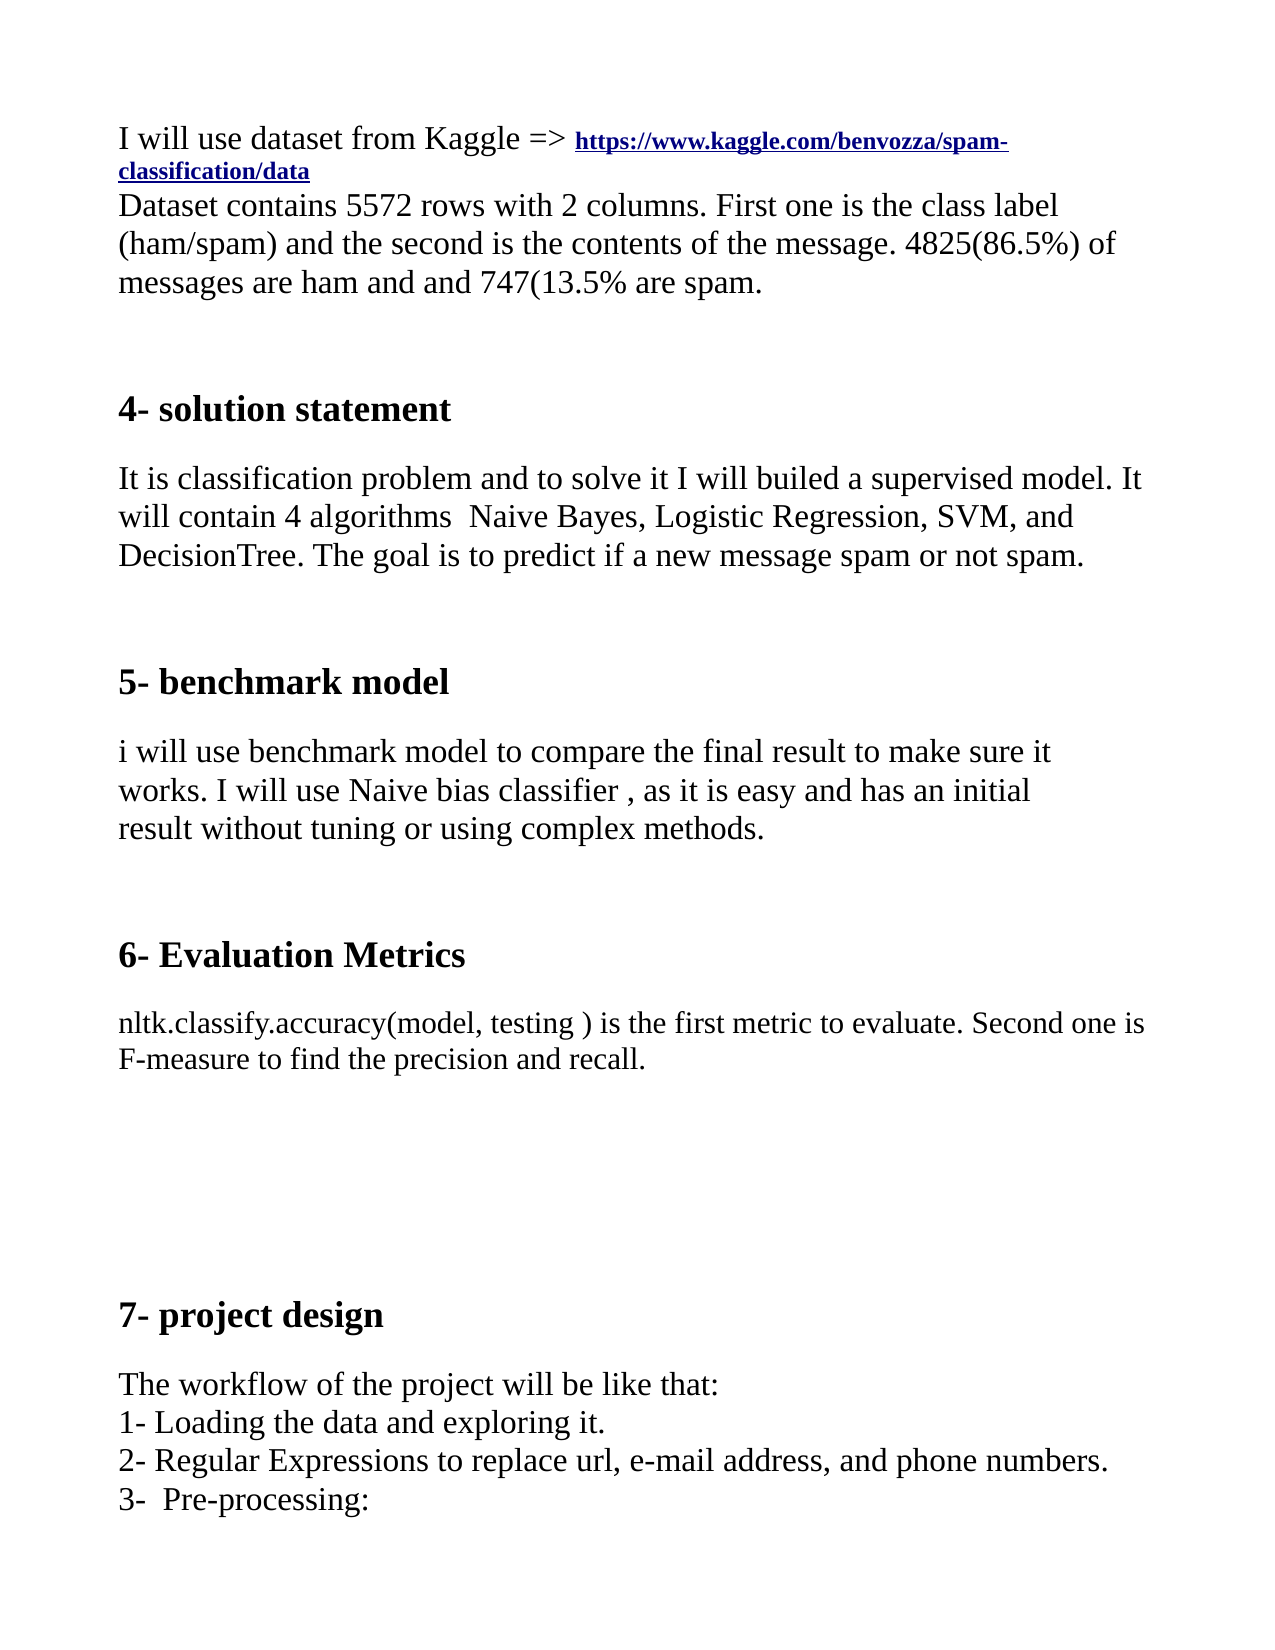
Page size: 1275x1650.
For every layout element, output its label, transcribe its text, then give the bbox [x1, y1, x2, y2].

text nltk.classify.accuracy(model, testing ) is the first metric to evaluate. Second one is F-measure to find the precision and recall. [118, 1004, 1157, 1076]
text It is classification problem and to solve it I will builed a supervised model. It will contain 4 algorithms Naive Bayes, Logistic Regression, SVM, and DecisionTree. The goal is to predict if a new message spam or not spam. [118, 458, 1157, 573]
text result without tuning or using complex methods. [118, 808, 1157, 846]
text Dataset contains 5572 rows with 2 columns. First one is the class label (ham/spam) and the second is the contents of the message. 4825(86.5%) of messages are ham and and 747(13.5% are spam. [118, 185, 1157, 300]
text The workflow of the project will be like that: [118, 1364, 1157, 1402]
text I will use dataset from Kaggle => https://www.kaggle.com/benvozza/spam-classification/data [118, 118, 1157, 185]
text 2- Regular Expressions to replace url, e-mail address, and phone numbers. [118, 1441, 1157, 1479]
text i will use benchmark model to compare the final result to make sure it [118, 731, 1157, 770]
text 7- project design [118, 1292, 1157, 1335]
text 6- Evaluation Metrics [118, 933, 1157, 976]
text works. I will use Naive bias classifier , as it is easy and has an initial [118, 770, 1157, 808]
text 4- solution statement [118, 386, 1157, 429]
text 3- Pre-processing: [118, 1479, 1157, 1517]
text 5- benchmark model [118, 659, 1157, 703]
text 1- Loading the data and exploring it. [118, 1402, 1157, 1441]
